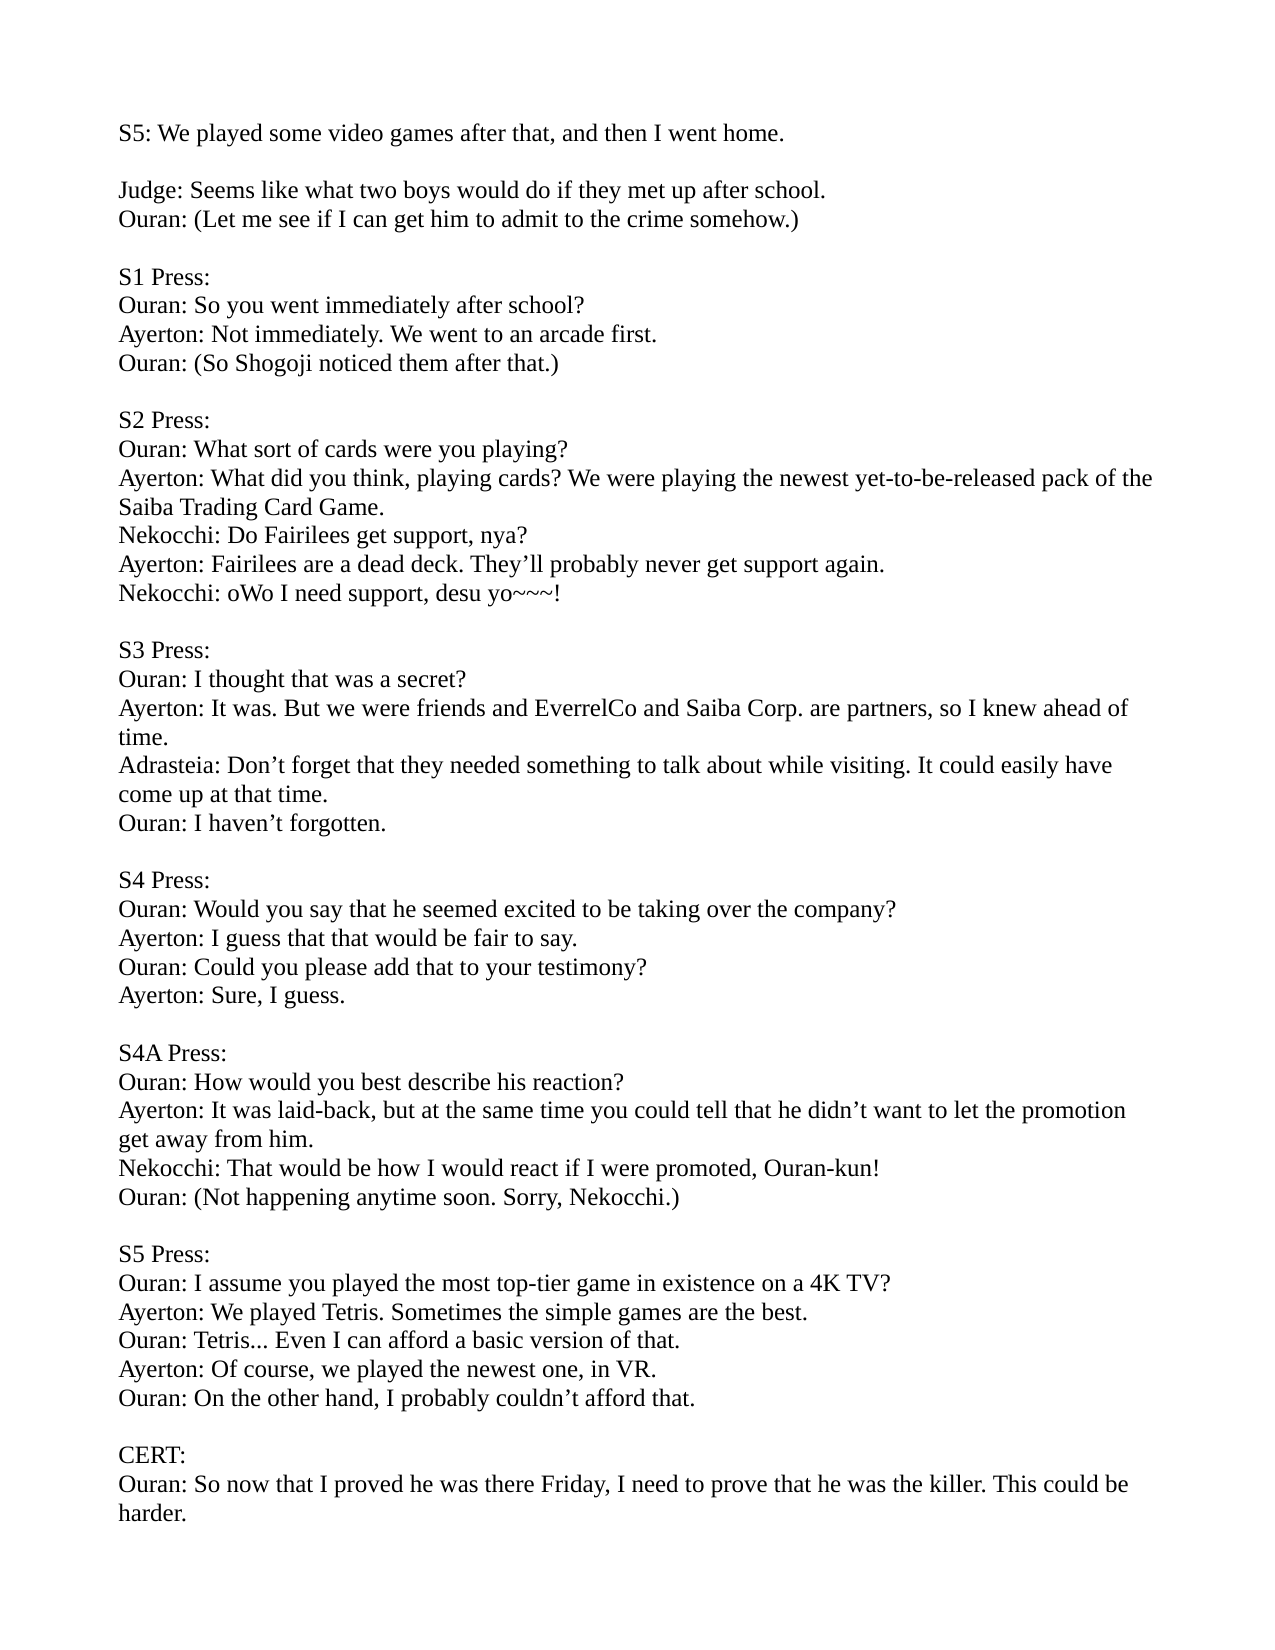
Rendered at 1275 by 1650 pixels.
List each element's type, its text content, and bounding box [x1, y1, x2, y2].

text Ayerton: It was laid-back, but at the same time you could tell that he didn’t want to let the promotion get away from him. [118, 1096, 1157, 1153]
text Ouran: Tetris... Even I can afford a basic version of that. [118, 1326, 1157, 1354]
text Judge: Seems like what two boys would do if they met up after school. [118, 176, 1157, 204]
text Adrasteia: Don’t forget that they needed something to talk about while visiting. It could easily have come up at that time. [118, 751, 1157, 808]
text Ouran: (Not happening anytime soon. Sorry, Nekocchi.) [118, 1182, 1157, 1211]
text Ayerton: What did you think, playing cards? We were playing the newest yet-to-be-released pack of the Saiba Trading Card Game. [118, 463, 1157, 521]
text Ouran: How would you best describe his reaction? [118, 1067, 1157, 1096]
text Ayerton: Sure, I guess. [118, 981, 1157, 1009]
text Ouran: Would you say that he seemed excited to be taking over the company? [118, 894, 1157, 923]
text Ayerton: I guess that that would be fair to say. [118, 923, 1157, 952]
text S3 Press: [118, 636, 1157, 664]
text CERT: [118, 1441, 1157, 1469]
text Ayerton: Not immediately. We went to an arcade first. [118, 319, 1157, 348]
text Ouran: (So Shogoji noticed them after that.) [118, 348, 1157, 377]
text Nekocchi: Do Fairilees get support, nya? [118, 521, 1157, 549]
text Ayerton: We played Tetris. Sometimes the simple games are the best. [118, 1297, 1157, 1326]
text Ouran: On the other hand, I probably couldn’t afford that. [118, 1383, 1157, 1412]
text Ouran: So now that I proved he was there Friday, I need to prove that he was the killer. This could be harder. [118, 1469, 1157, 1527]
text Ayerton: Of course, we played the newest one, in VR. [118, 1354, 1157, 1383]
text Ouran: So you went immediately after school? [118, 291, 1157, 319]
text S5: We played some video games after that, and then I went home. [118, 118, 1157, 147]
text S4 Press: [118, 866, 1157, 894]
text Ouran: I thought that was a secret? [118, 664, 1157, 693]
text Ouran: I haven’t forgotten. [118, 808, 1157, 837]
text S5 Press: [118, 1239, 1157, 1268]
text S2 Press: [118, 406, 1157, 434]
text Ouran: What sort of cards were you playing? [118, 434, 1157, 463]
text Ouran: Could you please add that to your testimony? [118, 952, 1157, 981]
text S4A Press: [118, 1038, 1157, 1067]
text Ouran: I assume you played the most top-tier game in existence on a 4K TV? [118, 1268, 1157, 1297]
text Ouran: (Let me see if I can get him to admit to the crime somehow.) [118, 204, 1157, 233]
text Nekocchi: That would be how I would react if I were promoted, Ouran-kun! [118, 1153, 1157, 1182]
text Ayerton: It was. But we were friends and EverrelCo and Saiba Corp. are partners, so I knew ahead of time. [118, 693, 1157, 751]
text S1 Press: [118, 262, 1157, 291]
text Ayerton: Fairilees are a dead deck. They’ll probably never get support again. [118, 549, 1157, 578]
text Nekocchi: oWo I need support, desu yo~~~! [118, 578, 1157, 607]
